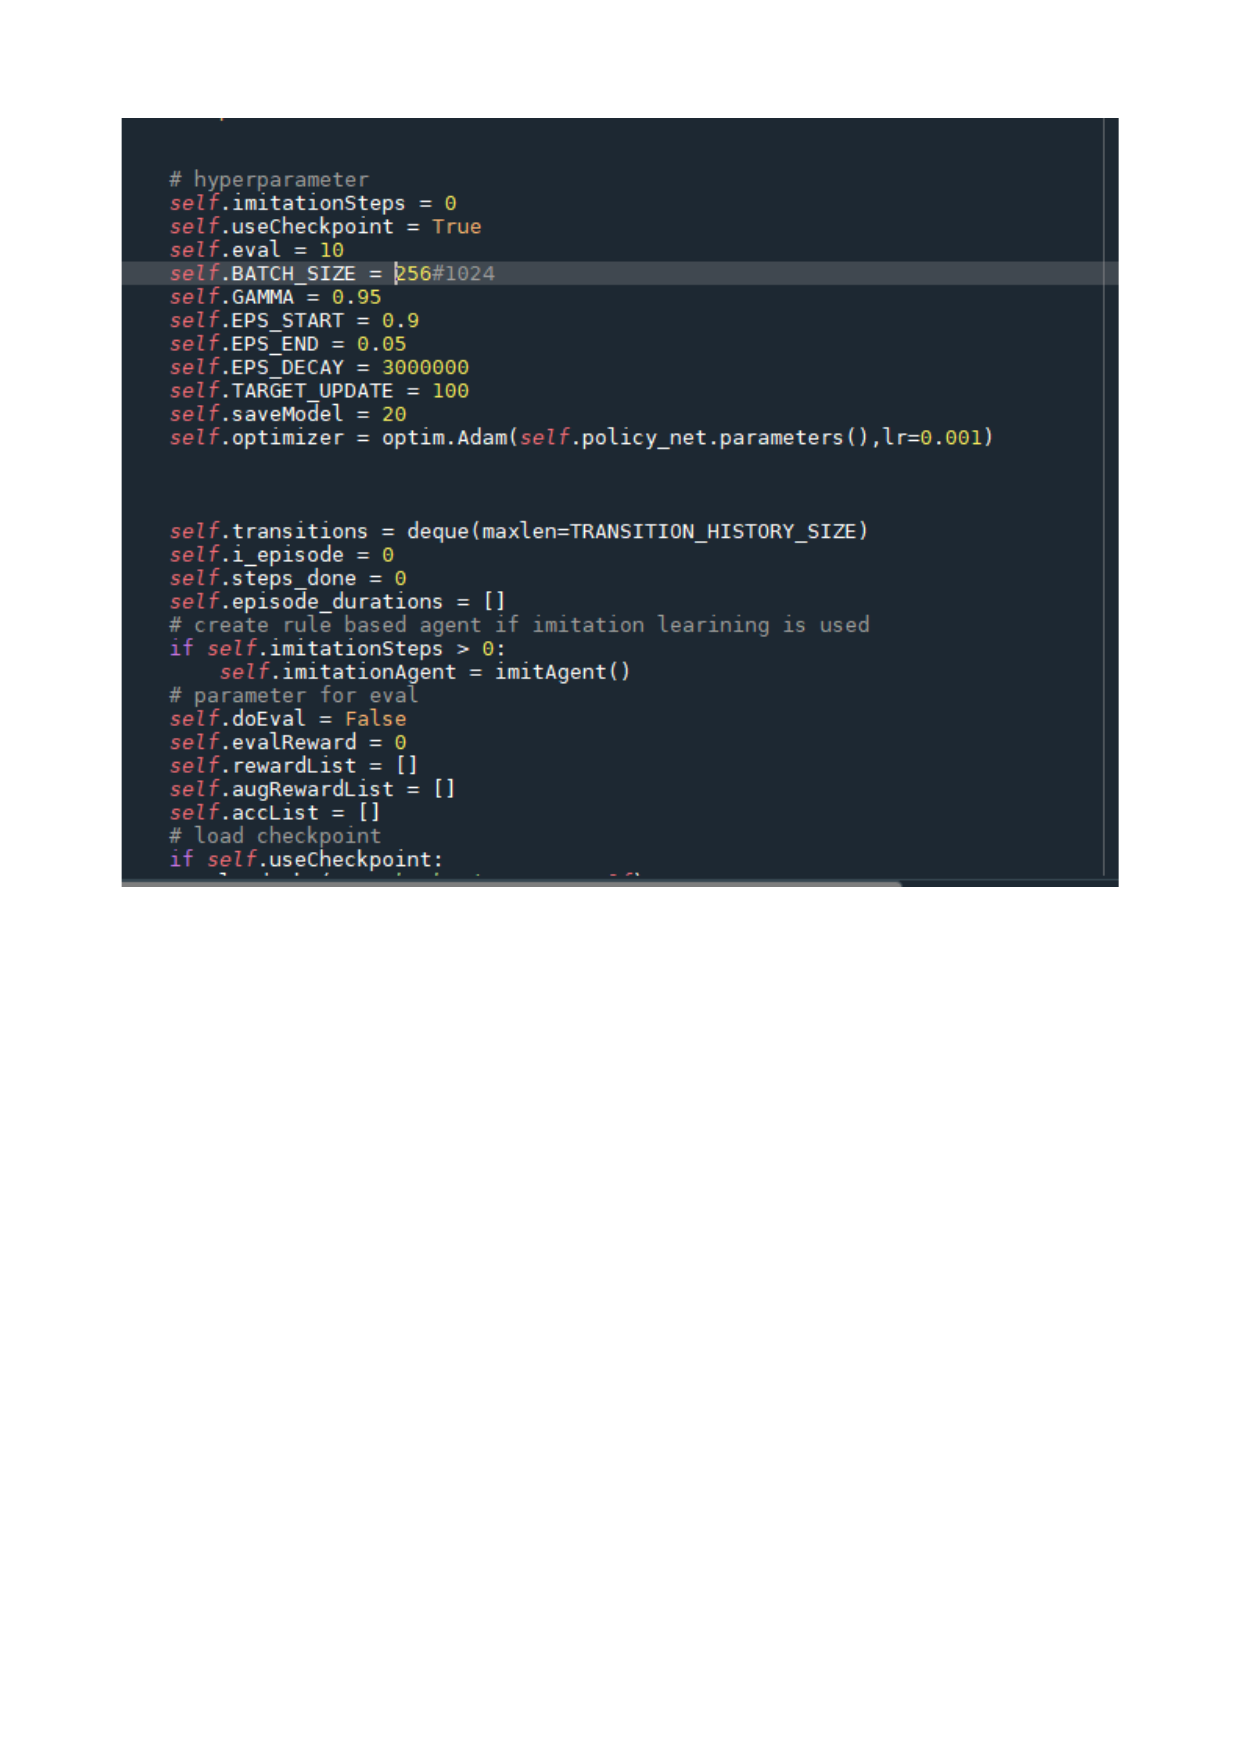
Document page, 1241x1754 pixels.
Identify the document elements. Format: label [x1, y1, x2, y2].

picture [121, 118, 1119, 887]
